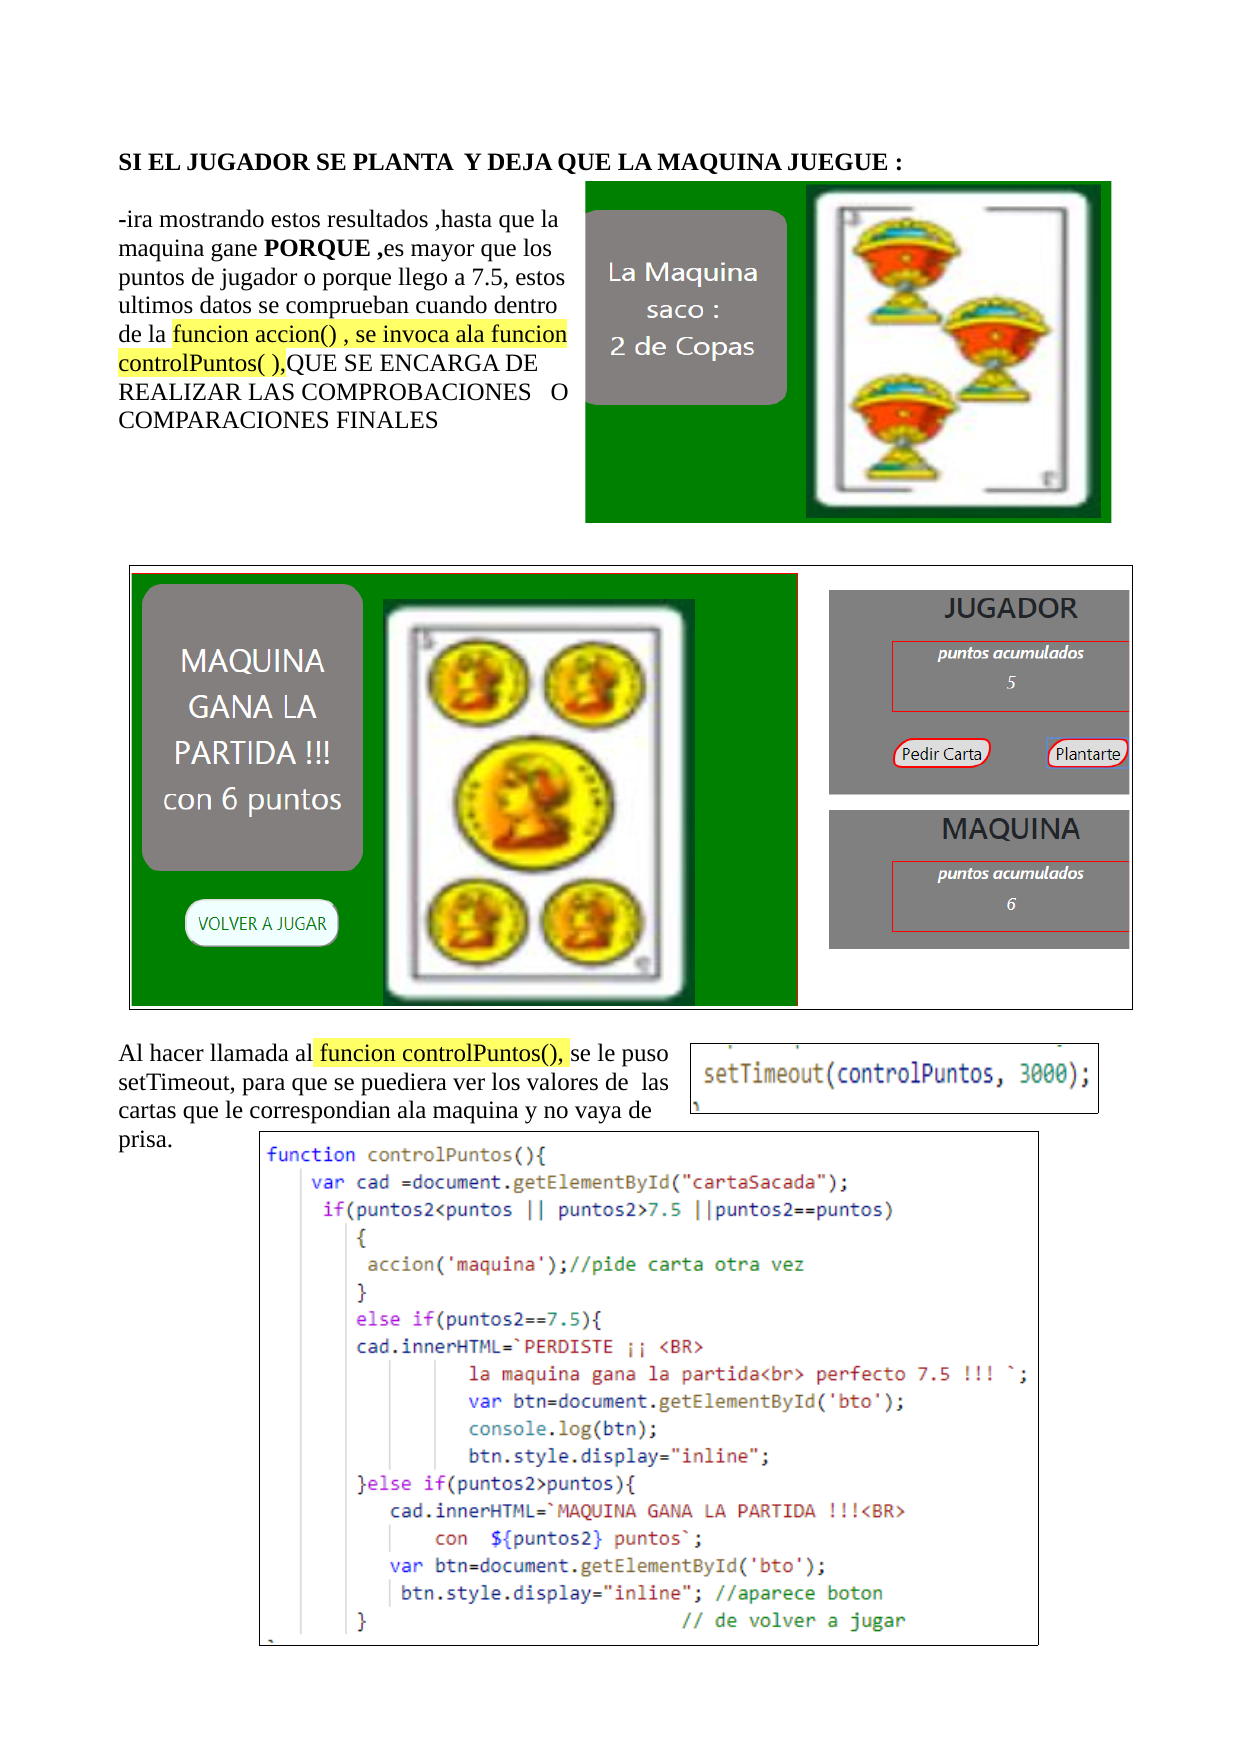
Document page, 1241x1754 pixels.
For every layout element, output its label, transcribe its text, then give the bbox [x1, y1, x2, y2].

text [130, 566, 1132, 1009]
text -ira mostrando estos resultados ,hasta que la maquina gane PORQUE ,es mayor que los puntos de jugador o porque llego a 7.5, estos ultimos datos se comprueban cuando dentro de la funcion accion() , se invoca ala funcion [118, 204, 585, 348]
picture [131, 568, 1130, 1006]
picture [585, 181, 1112, 523]
text Al hacer llamada al funcion controlPuntos(), se le puso setTimeout, para que se puediera ver los valores de las cartas que le correspondian ala maquina y no vaya de prisa. [118, 1038, 1122, 1153]
text SI EL JUGADOR SE PLANTA Y DEJA QUE LA MAQUINA JUEGUE : [118, 147, 1122, 176]
picture [262, 1134, 1035, 1643]
picture [693, 1045, 1095, 1111]
text controlPuntos( ),QUE SE ENCARGA DE REALIZAR LAS COMPROBACIONES O COMPARACIONES FINALES [118, 348, 585, 434]
text [260, 1132, 1038, 1645]
